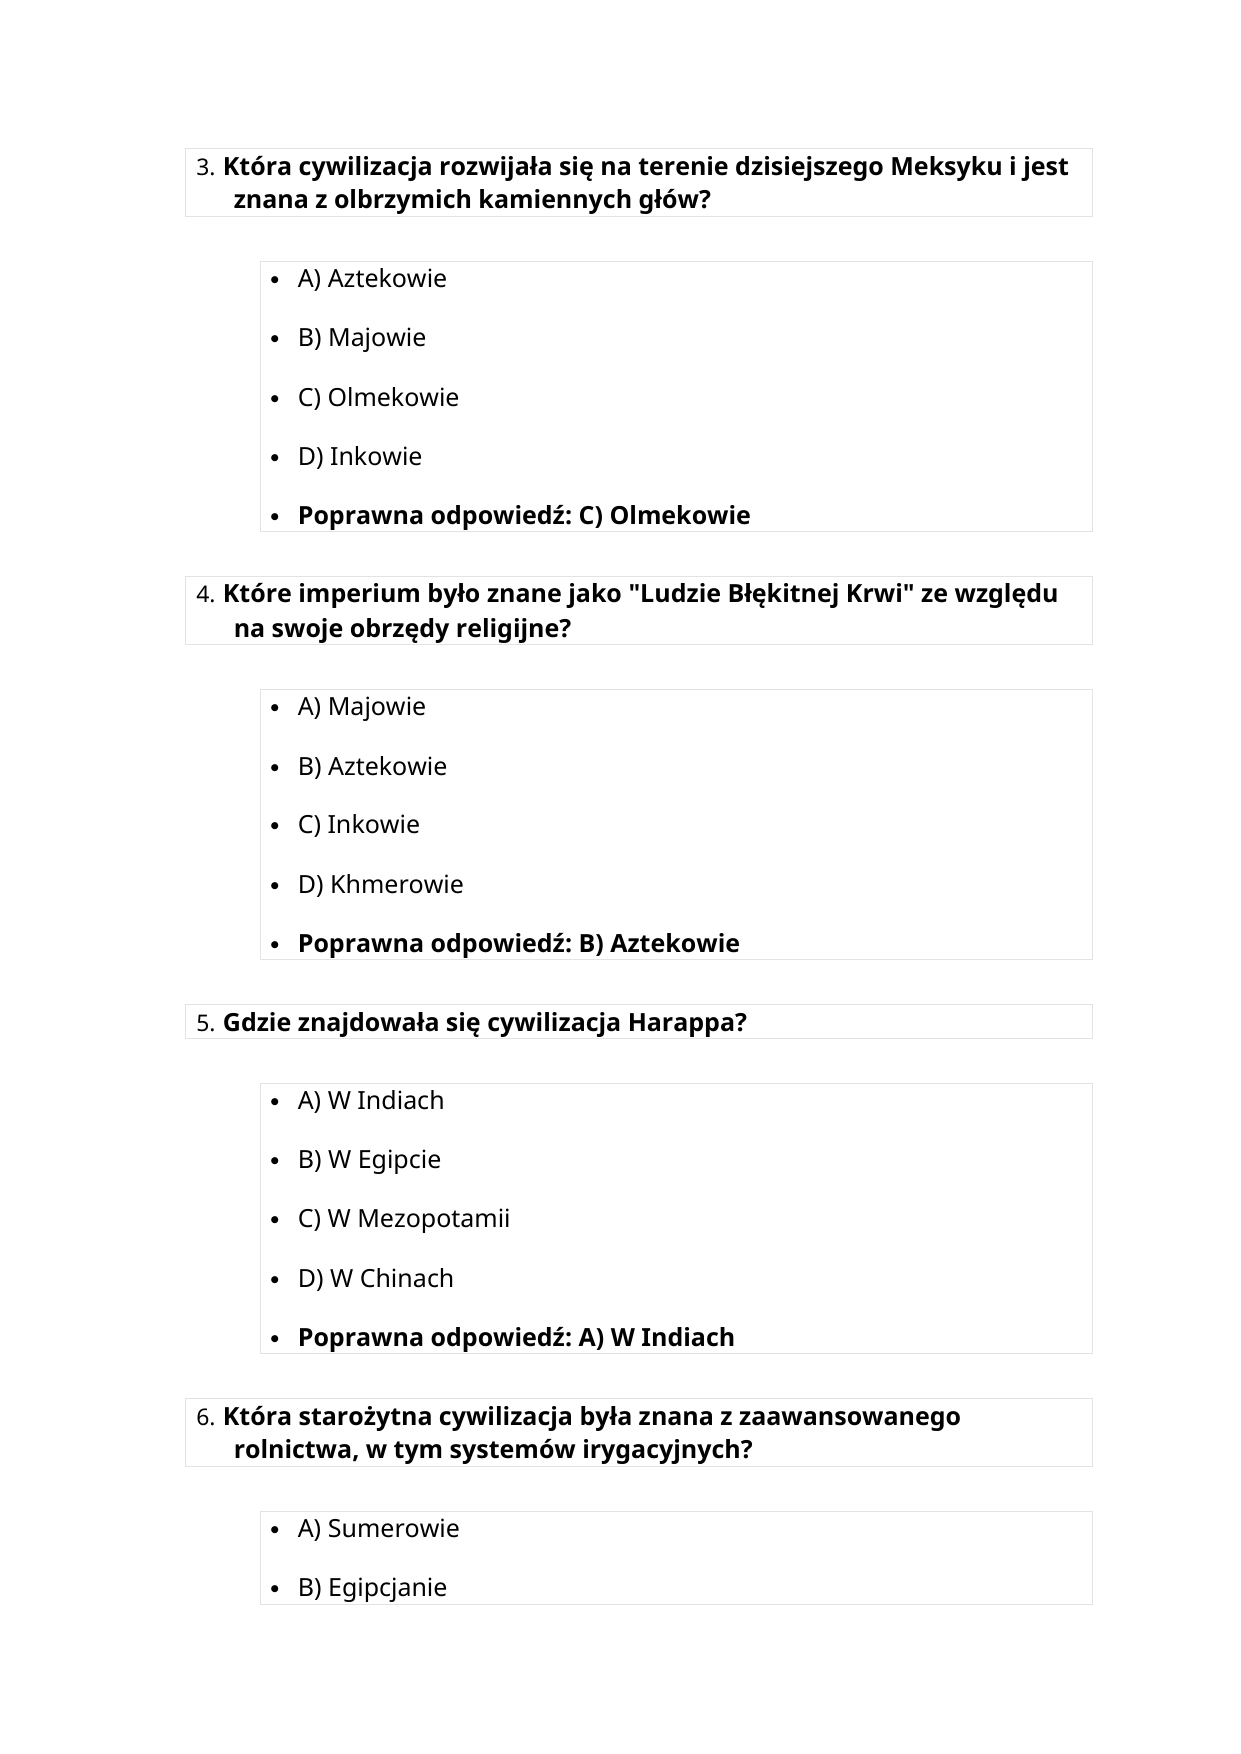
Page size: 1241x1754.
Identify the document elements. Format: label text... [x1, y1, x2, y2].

list C) Olmekowie [261, 379, 1092, 413]
list B) W Egipcie [261, 1142, 1092, 1176]
list Poprawna odpowiedź: C) Olmekowie [261, 497, 1092, 531]
list B) Majowie [261, 319, 1092, 354]
list Które imperium było znane jako "Ludzie Błękitnej Krwi" ze względu na swoje obrzędy religijne? [186, 577, 1092, 644]
list A) Majowie [261, 690, 1092, 723]
list D) Inkowie [261, 438, 1092, 472]
list D) W Chinach [261, 1260, 1092, 1294]
list A) Sumerowie [261, 1512, 1092, 1545]
list Poprawna odpowiedź: A) W Indiach [261, 1319, 1092, 1353]
list D) Khmerowie [261, 866, 1092, 900]
list Która starożytna cywilizacja była znana z zaawansowanego rolnictwa, w tym systemów irygacyjnych? [186, 1399, 1092, 1466]
list Poprawna odpowiedź: B) Aztekowie [261, 925, 1092, 959]
list B) Aztekowie [261, 748, 1092, 782]
list B) Egipcjanie [261, 1569, 1092, 1604]
list Która cywilizacja rozwijała się na terenie dzisiejszego Meksyku i jest znana z olbrzymich kamiennych głów? [186, 149, 1092, 216]
list C) Inkowie [261, 807, 1092, 841]
list C) W Mezopotamii [261, 1201, 1092, 1235]
list Gdzie znajdowała się cywilizacja Harappa? [186, 1005, 1092, 1038]
list A) Aztekowie [261, 262, 1092, 295]
list A) W Indiach [261, 1084, 1092, 1117]
